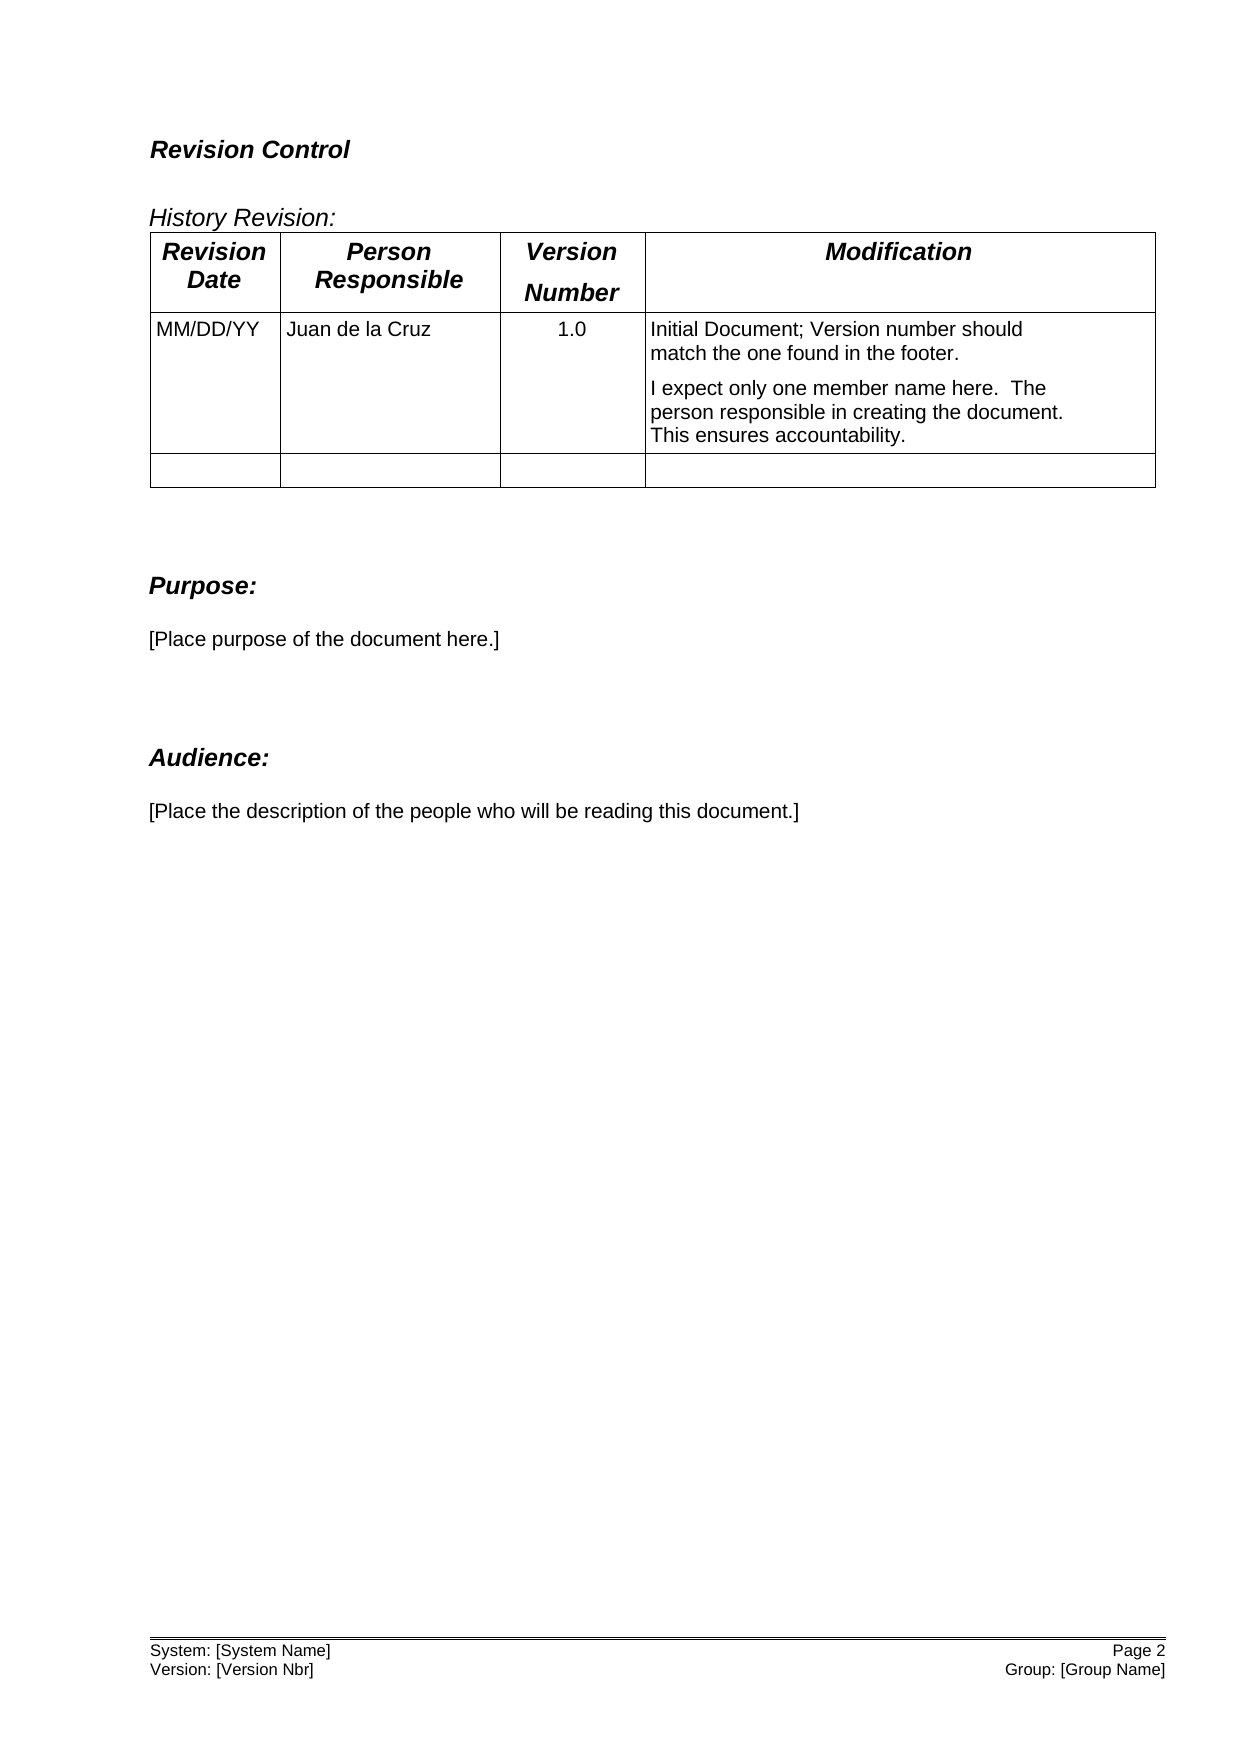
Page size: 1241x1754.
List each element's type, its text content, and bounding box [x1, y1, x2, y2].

table_cell MM/DD/YY [151, 313, 280, 453]
subtitle Revision Control [150, 136, 1166, 164]
table_cell [151, 454, 280, 487]
text Purpose: [148, 571, 1166, 599]
table_header Version Number [501, 233, 645, 312]
table_cell [281, 454, 500, 487]
table_cell [646, 454, 1155, 487]
text [Place purpose of the document here.] [148, 627, 1166, 651]
text [Place the description of the people who will be reading this document.] [148, 800, 1166, 823]
text Audience: [148, 744, 1166, 772]
table_header Revision Date [151, 233, 280, 312]
table_cell [501, 454, 645, 487]
table_cell Juan de la Cruz [281, 313, 500, 453]
table_header Modification [646, 233, 1155, 312]
text History Revision: [148, 204, 1166, 232]
table_cell Initial Document; Version number should match the one found in the footer. I expect only one member name here. The person responsible in creating the document. This ensures accountability. [646, 313, 1155, 453]
table_header Person Responsible [281, 233, 500, 312]
table_cell 1.0 [501, 313, 645, 453]
